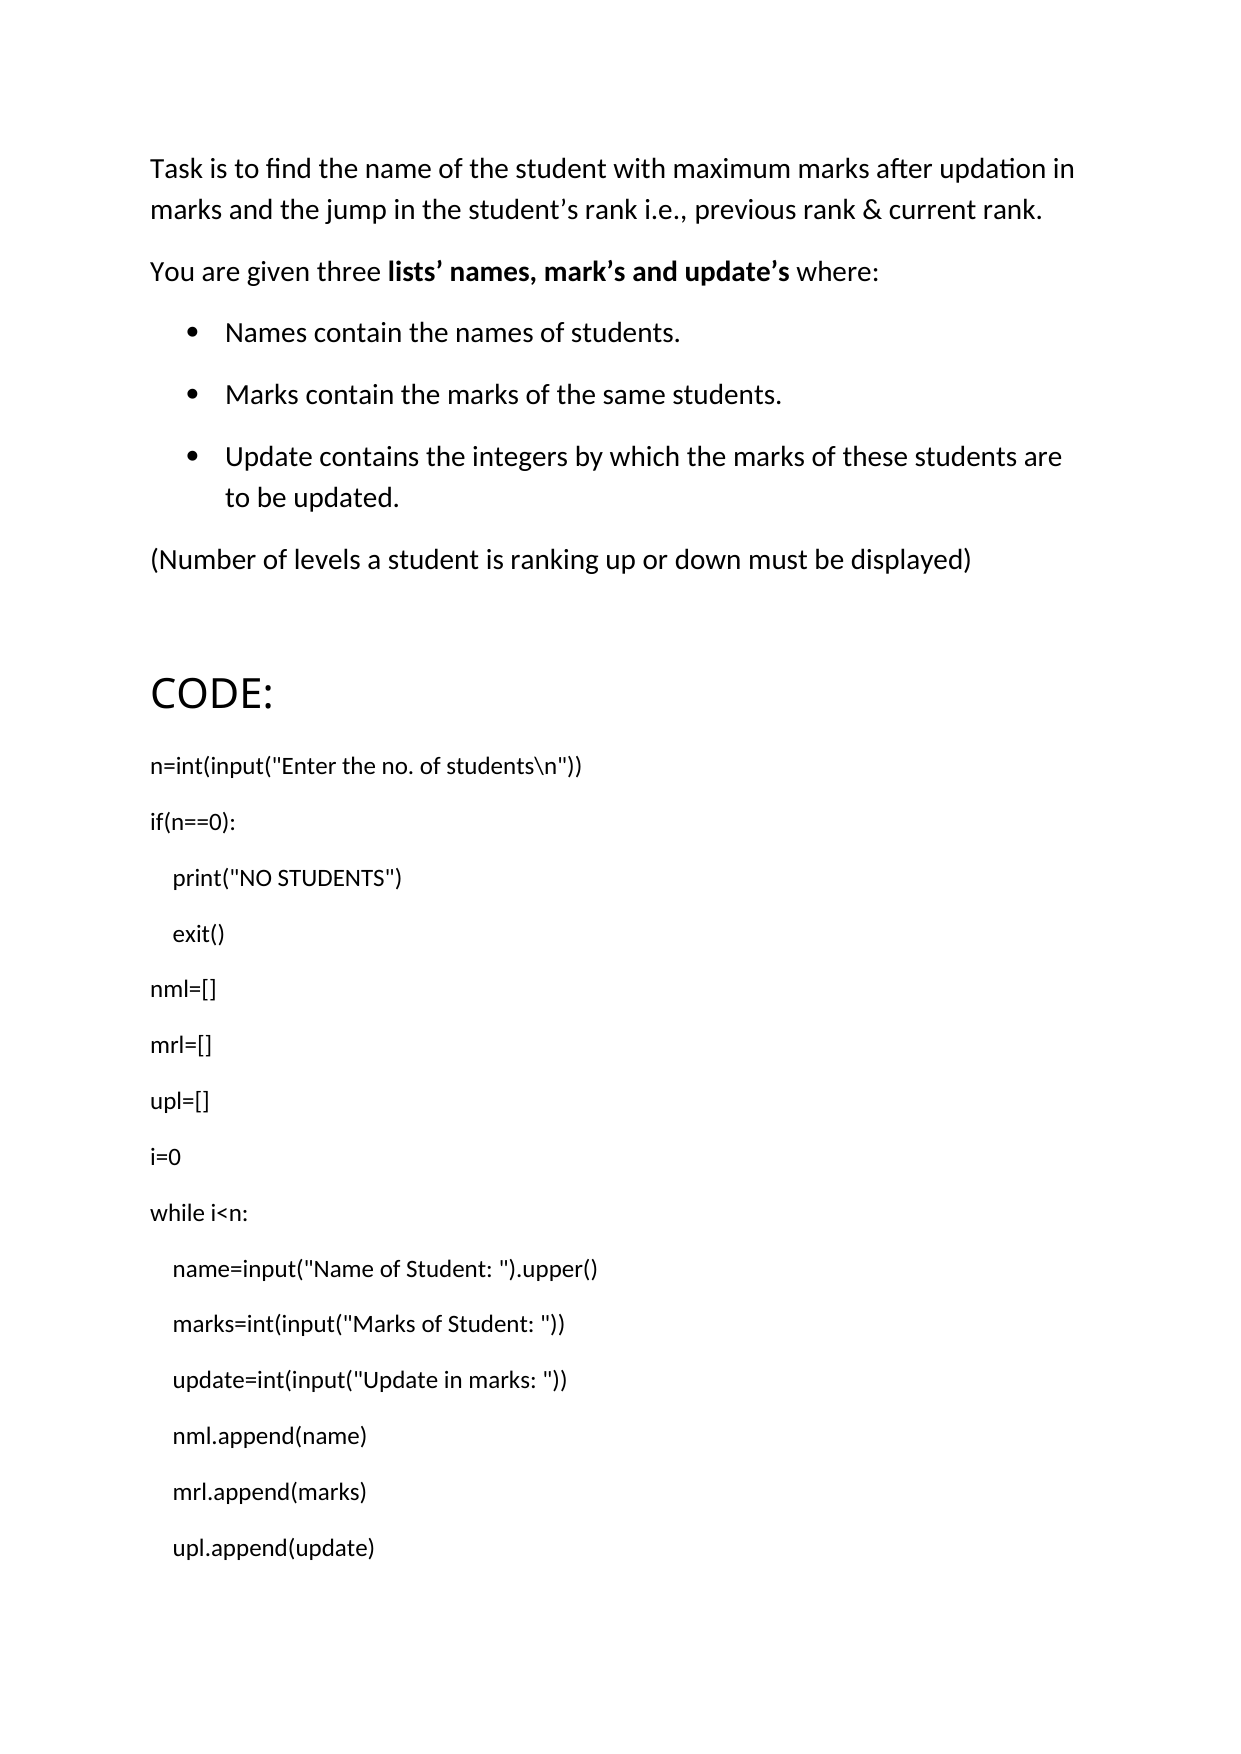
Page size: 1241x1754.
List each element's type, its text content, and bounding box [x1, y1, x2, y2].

text n=int(input("Enter the no. of students\n")) [150, 750, 1090, 781]
text name=input("Name of Student: ").upper() [150, 1253, 1090, 1283]
text marks=int(input("Marks of Student: ")) [150, 1309, 1090, 1339]
text nml.append(name) [150, 1420, 1090, 1451]
list Names contain the names of students. [187, 314, 1090, 350]
text print("NO STUDENTS") [150, 862, 1090, 892]
text exit() [150, 918, 1090, 948]
text upl=[] [150, 1085, 1090, 1116]
text i=0 [150, 1141, 1090, 1172]
list Marks contain the marks of the same students. [187, 376, 1090, 412]
text You are given three lists’ names, mark’s and update’s where: [150, 253, 1090, 288]
text mrl.append(marks) [150, 1476, 1090, 1507]
list Update contains the integers by which the marks of these students are to be updated. [187, 438, 1090, 514]
text (Number of levels a student is ranking up or down must be displayed) [150, 541, 1090, 576]
text if(n==0): [150, 806, 1090, 837]
text Task is to find the name of the student with maximum marks after updation in marks and the jump in the student’s rank i.e., previous rank & current rank. [150, 150, 1090, 227]
text mrl=[] [150, 1029, 1090, 1060]
text nml=[] [150, 974, 1090, 1004]
text update=int(input("Update in marks: ")) [150, 1364, 1090, 1395]
text while i<n: [150, 1197, 1090, 1227]
text CODE: [150, 664, 1090, 721]
text upl.append(update) [150, 1532, 1090, 1562]
